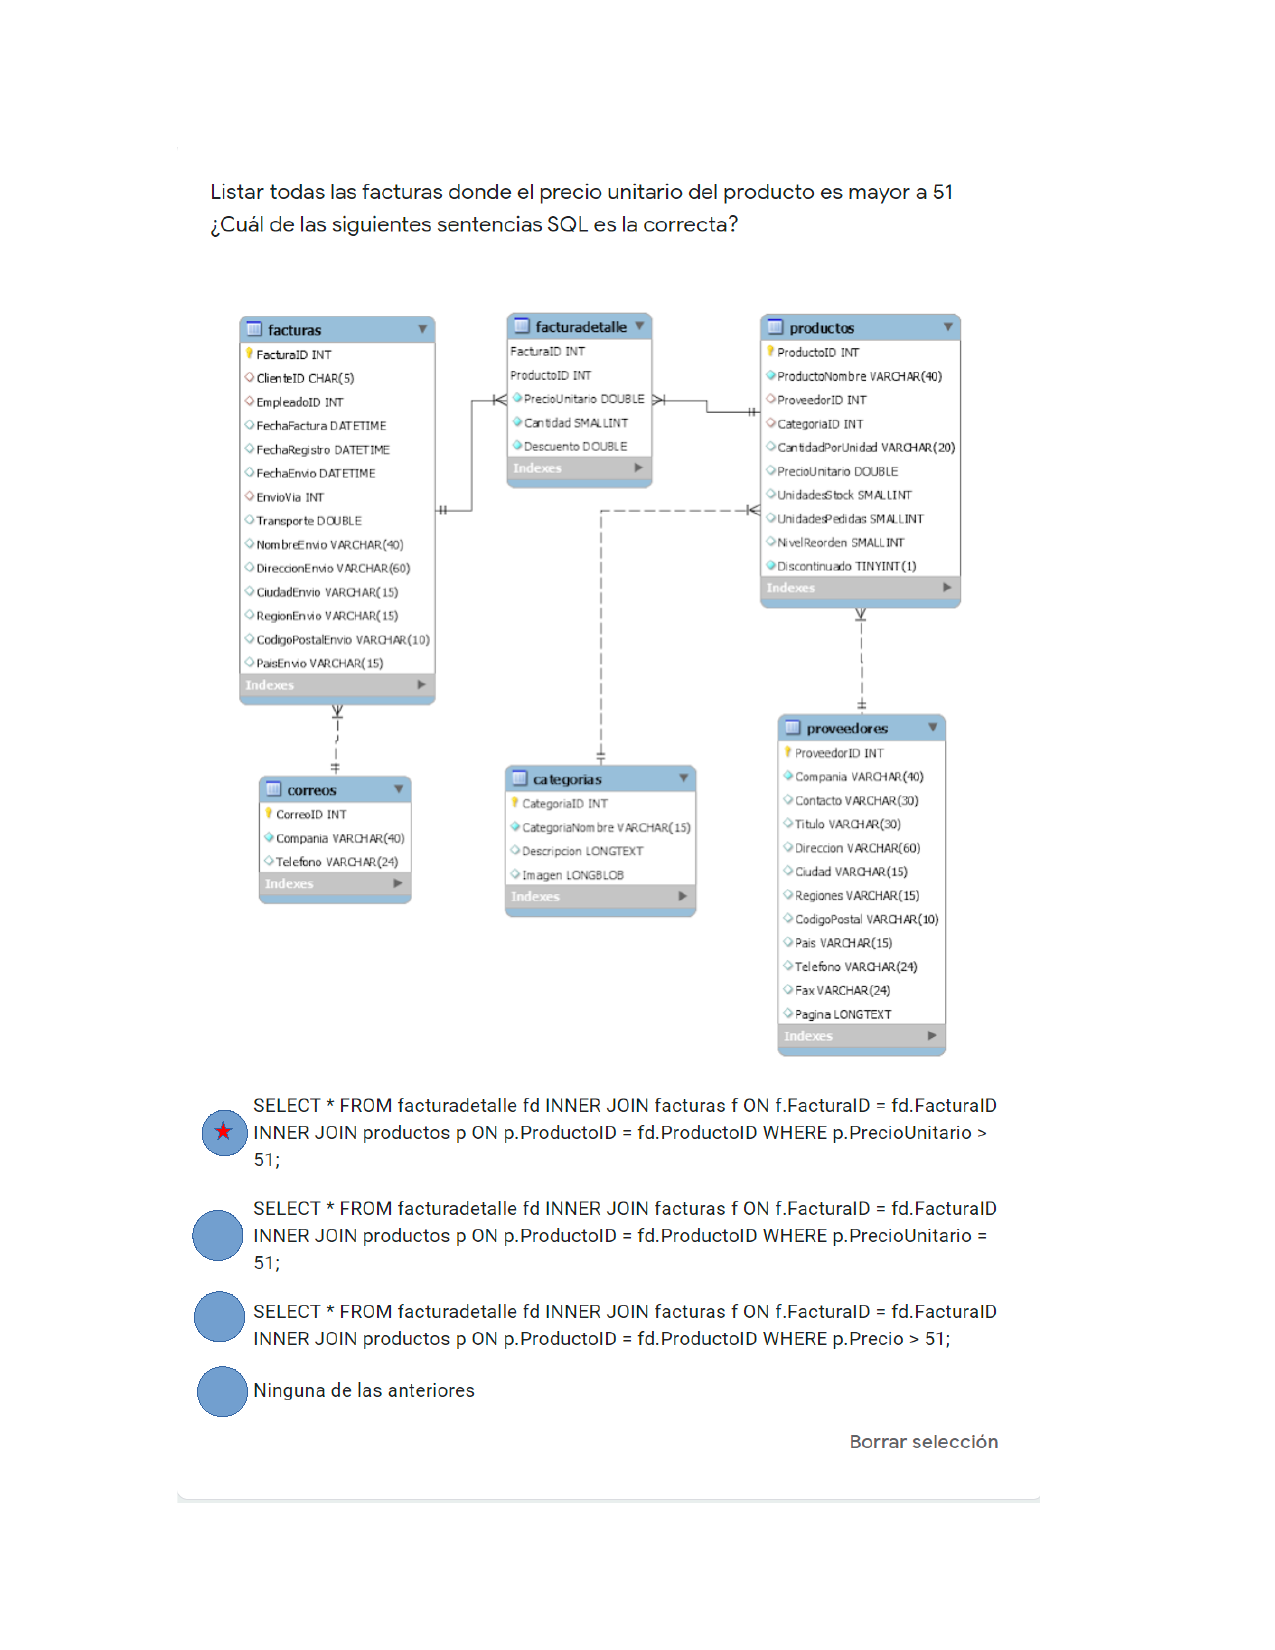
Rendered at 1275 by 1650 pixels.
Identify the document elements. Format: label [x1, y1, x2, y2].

picture [177, 147, 1040, 1503]
